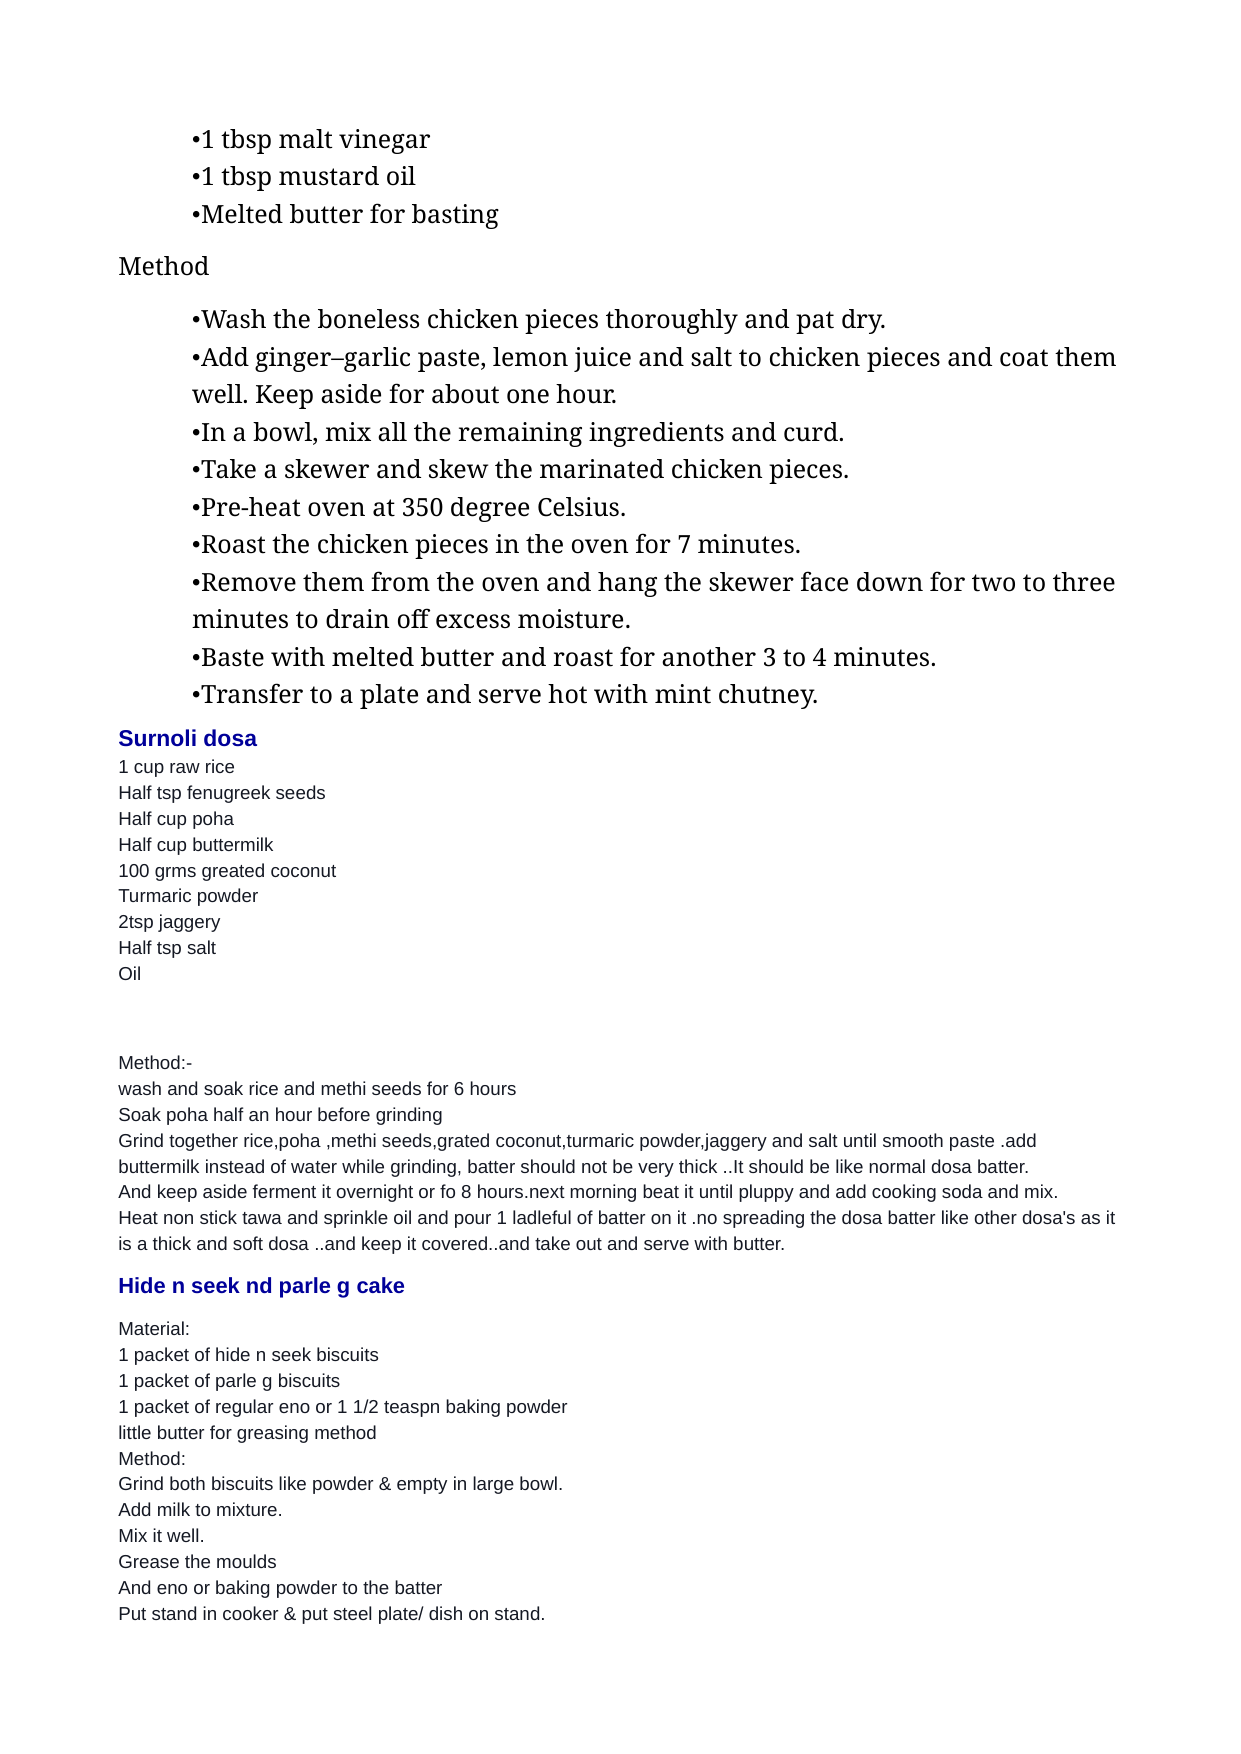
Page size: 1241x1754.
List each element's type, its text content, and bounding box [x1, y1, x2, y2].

list Pre-heat oven at 350 degree Celsius. [118, 486, 1122, 523]
list Wash the boneless chicken pieces thoroughly and pat dry. [118, 298, 1122, 336]
list Add ginger–garlic paste, lemon juice and salt to chicken pieces and coat them well. Keep aside for about one hour. [118, 336, 1122, 411]
text Material: 1 packet of hide n seek biscuits 1 packet of parle g biscuits 1 packet of regular eno or 1 1/2 teaspn baking powder little butter for greasing method Method: Grind both biscuits like powder & empty in large bowl. Add milk to mixture. Mix it well. Grease the moulds And eno or baking powder to the batter Put stand in cooker & put steel plate/ dish on stand. [118, 1318, 1122, 1624]
text Surnoli dosa 1 cup raw rice Half tsp fenugreek seeds Half cup poha Half cup buttermilk 100 grms greated coconut Turmaric powder 2tsp jaggery Half tsp salt Oil [118, 725, 1122, 984]
list Remove them from the oven and hang the skewer face down for two to three minutes to drain off excess moisture. [118, 561, 1122, 636]
list In a bowl, mix all the remaining ingredients and curd. [118, 411, 1122, 448]
list 1 tbsp malt vinegar [118, 118, 1122, 156]
text Hide n seek nd parle g cake [118, 1273, 1122, 1299]
list Roast the chicken pieces in the oven for 7 minutes. [118, 523, 1122, 561]
text Method [118, 245, 1122, 283]
list Take a skewer and skew the marinated chicken pieces. [118, 448, 1122, 486]
text Method:- wash and soak rice and methi seeds for 6 hours Soak poha half an hour before grinding Grind together rice,poha ,methi seeds,grated coconut,turmaric powder,jaggery and salt until smooth paste .add buttermilk instead of water while grinding, batter should not be very thick ..It should be like normal dosa batter. And keep aside ferment it overnight or fo 8 hours.next morning beat it until pluppy and add cooking soda and mix. Heat non stick tawa and sprinkle oil and pour 1 ladleful of batter on it .no spreading the dosa batter like other dosa's as it is a thick and soft dosa ..and keep it covered..and take out and serve with butter. [118, 1052, 1122, 1254]
list Melted butter for basting [118, 193, 1122, 231]
list Baste with melted butter and roast for another 3 to 4 minutes. [118, 636, 1122, 673]
list 1 tbsp mustard oil [118, 156, 1122, 193]
list Transfer to a plate and serve hot with mint chutney. [118, 673, 1122, 711]
